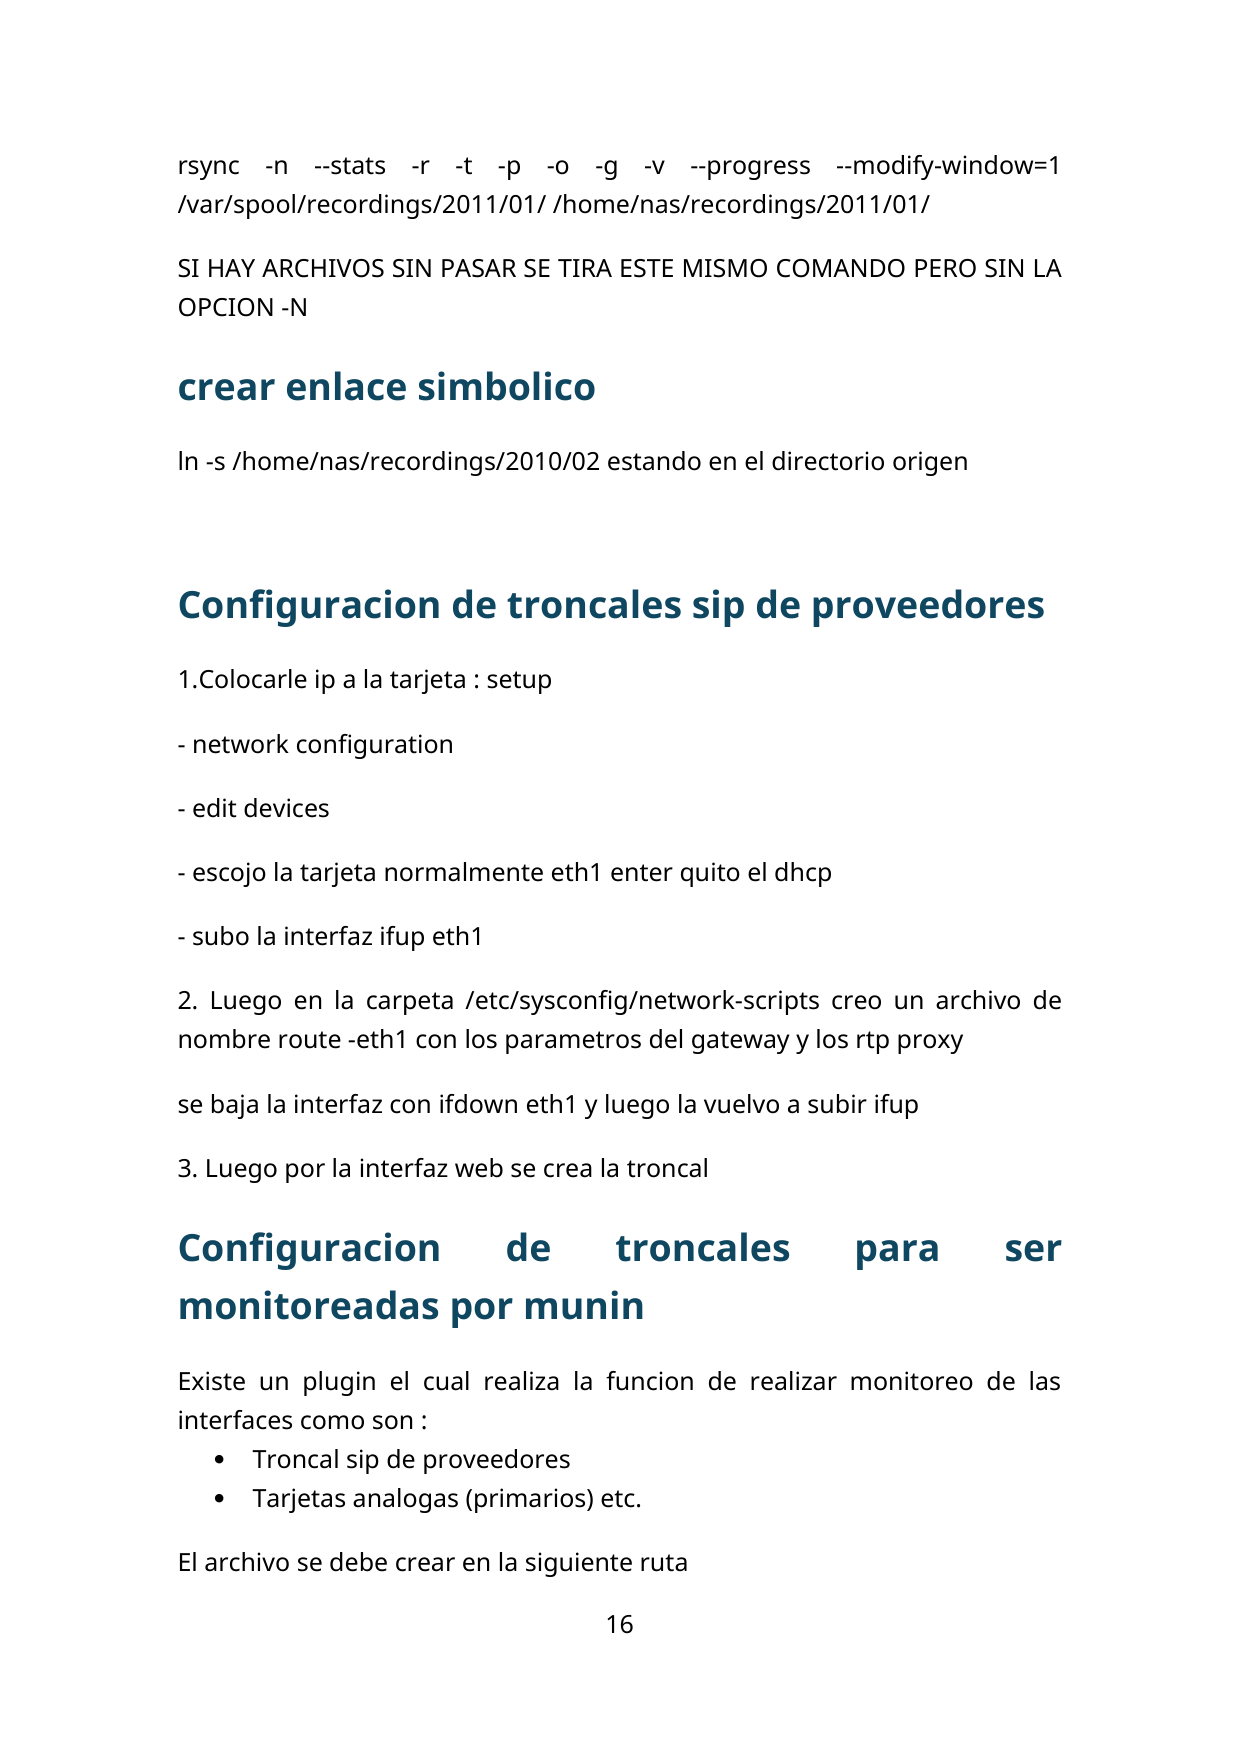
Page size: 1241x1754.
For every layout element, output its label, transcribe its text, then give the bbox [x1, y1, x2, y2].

text SI HAY ARCHIVOS SIN PASAR SE TIRA ESTE MISMO COMANDO PERO SIN LA OPCION -N [177, 251, 1063, 324]
list Tarjetas analogas (primarios) etc. [215, 1481, 1063, 1515]
text ln -s /home/nas/recordings/2010/02 estando en el directorio origen [177, 444, 1063, 478]
text - network configuration [177, 726, 1063, 760]
subtitle Configuracion de troncales sip de proveedores [177, 578, 1063, 629]
list Troncal sip de proveedores [215, 1441, 1063, 1476]
text El archivo se debe crear en la siguiente ruta [177, 1545, 1063, 1579]
text - subo la interfaz ifup eth1 [177, 919, 1063, 953]
text 2. Luego en la carpeta /etc/sysconfig/network-scripts creo un archivo de nombre route -eth1 con los parametros del gateway y los rtp proxy [177, 983, 1063, 1056]
text 3. Luego por la interfaz web se crea la troncal [177, 1151, 1063, 1184]
subtitle crear enlace simbolico [177, 360, 1063, 411]
text - escojo la tarjeta normalmente eth1 enter quito el dhcp [177, 855, 1063, 889]
text - edit devices [177, 791, 1063, 824]
text 1.Colocarle ip a la tarjeta : setup [177, 662, 1063, 696]
text se baja la interfaz con ifdown eth1 y luego la vuelvo a subir ifup [177, 1086, 1063, 1120]
text rsync -n --stats -r -t -p -o -g -v --progress --modify-window=1 /var/spool/recordings/2011/01/ /home/nas/recordings/2011/01/ [177, 148, 1063, 221]
subtitle Configuracion de troncales para ser monitoreadas por munin [177, 1221, 1063, 1331]
text Existe un plugin el cual realiza la funcion de realizar monitoreo de las interfaces como son : [177, 1363, 1063, 1436]
